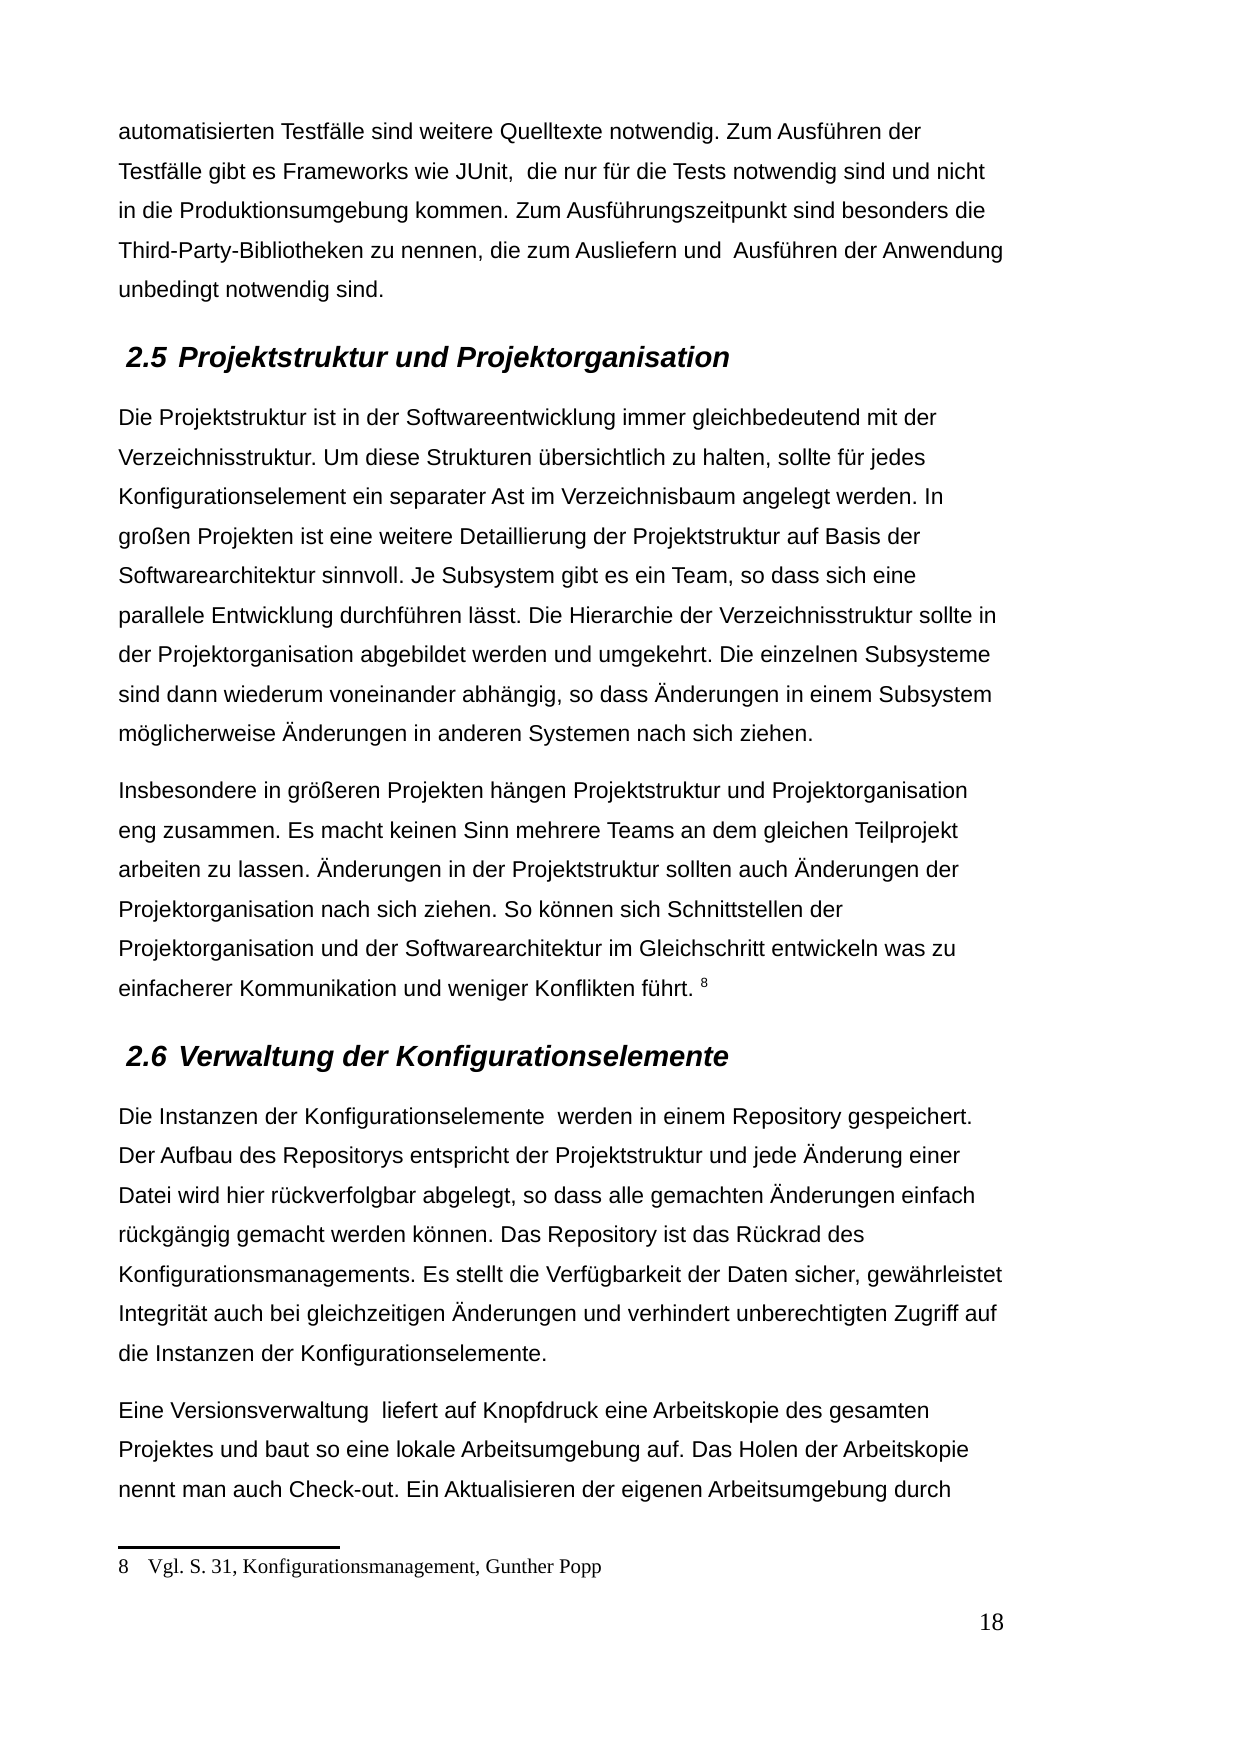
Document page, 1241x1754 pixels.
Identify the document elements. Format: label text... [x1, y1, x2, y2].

text Die Instanzen der Konfigurationselemente werden in einem Repository gespeichert. Der Aufbau des Repositorys entspricht der Projektstruktur und jede Änderung einer Datei wird hier rückverfolgbar abgelegt, so dass alle gemachten Änderungen einfach rückgängig gemacht werden können. Das Repository ist das Rückrad des Konfigurationsmanagements. Es stellt die Verfügbarkeit der Daten sicher, gewährleistet Integrität auch bei gleichzeitigen Änderungen und verhindert unberechtigten Zugriff auf die Instanzen der Konfigurationselemente. [118, 1103, 1004, 1366]
subtitle Verwaltung der Konfigurationselemente [118, 1039, 1004, 1073]
text Eine Versionsverwaltung liefert auf Knopfdruck eine Arbeitskopie des gesamten Projektes und baut so eine lokale Arbeitsumgebung auf. Das Holen der Arbeitskopie nennt man auch Check-out. Ein Aktualisieren der eigenen Arbeitsumgebung durch [118, 1397, 1004, 1502]
text Insbesondere in größeren Projekten hängen Projektstruktur und Projektorganisation eng zusammen. Es macht keinen Sinn mehrere Teams an dem gleichen Teilprojekt arbeiten zu lassen. Änderungen in der Projektstruktur sollten auch Änderungen der Projektorganisation nach sich ziehen. So können sich Schnittstellen der Projektorganisation und der Softwarearchitektur im Gleichschritt entwickeln was zu einfacherer Kommunikation und weniger Konflikten führt. [118, 777, 1004, 1001]
subtitle Projektstruktur und Projektorganisation [118, 341, 1004, 374]
text Die Projektstruktur ist in der Softwareentwicklung immer gleichbedeutend mit der Verzeichnisstruktur. Um diese Strukturen übersichtlich zu halten, sollte für jedes Konfigurationselement ein separater Ast im Verzeichnisbaum angelegt werden. In großen Projekten ist eine weitere Detaillierung der Projektstruktur auf Basis der Softwarearchitektur sinnvoll. Je Subsystem gibt es ein Team, so dass sich eine parallele Entwicklung durchführen lässt. Die Hierarchie der Verzeichnisstruktur sollte in der Projektorganisation abgebildet werden und umgekehrt. Die einzelnen Subsysteme sind dann wiederum voneinander abhängig, so dass Änderungen in einem Subsystem möglicherweise Änderungen in anderen Systemen nach sich ziehen. [118, 404, 1004, 746]
text Vgl. S. 31, Konfigurationsmanagement, Gunther Popp [118, 1553, 1004, 1578]
text automatisierten Testfälle sind weitere Quelltexte notwendig. Zum Ausführen der Testfälle gibt es Frameworks wie JUnit, die nur für die Tests notwendig sind und nicht in die Produktionsumgebung kommen. Zum Ausführungszeitpunkt sind besonders die Third-Party-Bibliotheken zu nennen, die zum Ausliefern und Ausführen der Anwendung unbedingt notwendig sind. [118, 118, 1004, 302]
